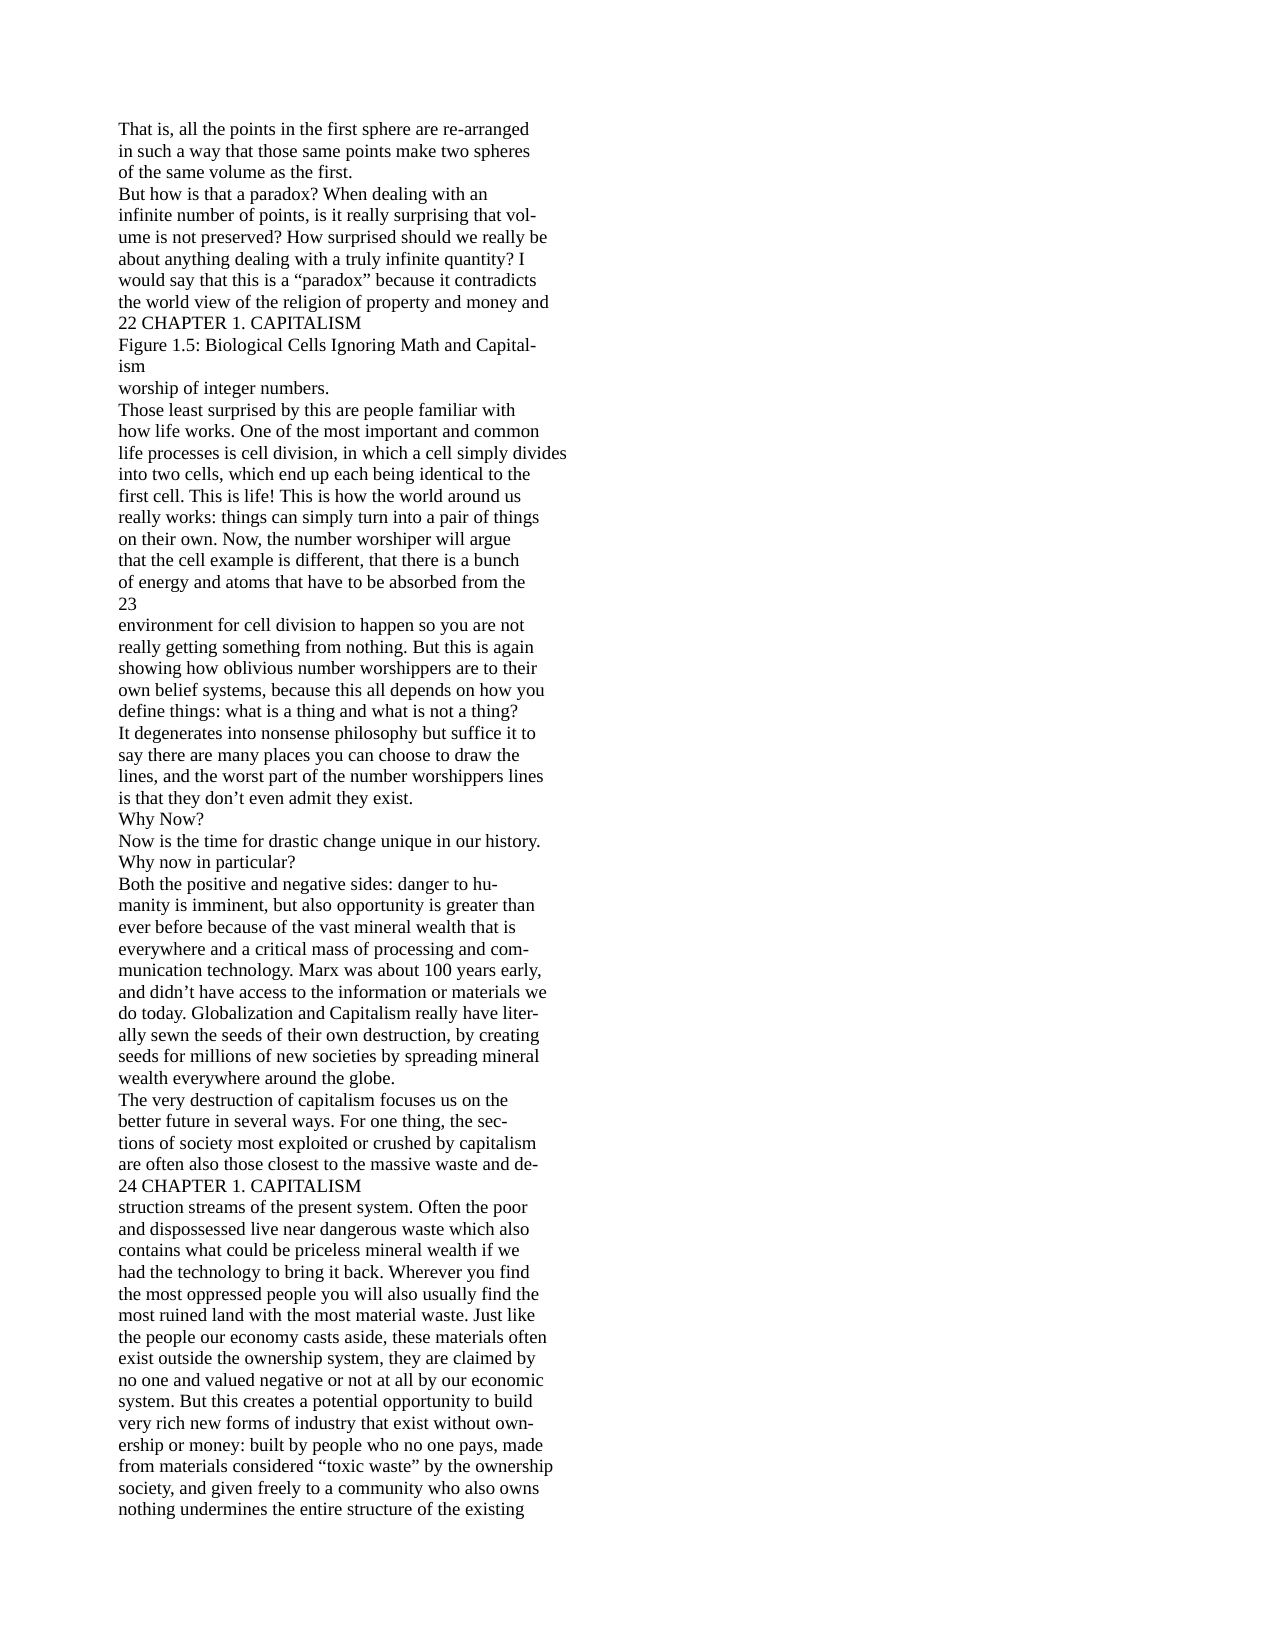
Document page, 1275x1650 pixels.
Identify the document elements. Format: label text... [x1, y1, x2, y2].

text from materials considered “toxic waste” by the ownership [118, 1455, 1157, 1477]
text no one and valued negative or not at all by our economic [118, 1369, 1157, 1390]
text system. But this creates a potential opportunity to build [118, 1390, 1157, 1412]
text contains what could be priceless mineral wealth if we [118, 1239, 1157, 1261]
text and didn’t have access to the information or materials we [118, 981, 1157, 1002]
text about anything dealing with a truly infinite quantity? I [118, 247, 1157, 269]
text that the cell example is different, that there is a bunch [118, 549, 1157, 571]
text really works: things can simply turn into a pair of things [118, 506, 1157, 528]
text into two cells, which end up each being identical to the [118, 463, 1157, 485]
text ally sewn the seeds of their own destruction, by creating [118, 1024, 1157, 1045]
text first cell. This is life! This is how the world around us [118, 485, 1157, 506]
text most ruined land with the most material waste. Just like [118, 1304, 1157, 1326]
text showing how oblivious number worshippers are to their [118, 657, 1157, 679]
text society, and given freely to a community who also owns [118, 1477, 1157, 1498]
text wealth everywhere around the globe. [118, 1067, 1157, 1088]
text do today. Globalization and Capitalism really have liter- [118, 1002, 1157, 1024]
text environment for cell division to happen so you are not [118, 614, 1157, 636]
text the people our economy casts aside, these materials often [118, 1326, 1157, 1347]
text lines, and the worst part of the number worshippers lines [118, 765, 1157, 787]
text exist outside the ownership system, they are claimed by [118, 1347, 1157, 1369]
text in such a way that those same points make two spheres [118, 140, 1157, 161]
text worship of integer numbers. [118, 377, 1157, 398]
text Why Now? [118, 808, 1157, 830]
text Both the positive and negative sides: danger to hu- [118, 873, 1157, 894]
text of the same volume as the first. [118, 161, 1157, 183]
text the most oppressed people you will also usually find the [118, 1282, 1157, 1304]
text munication technology. Marx was about 100 years early, [118, 959, 1157, 981]
text ever before because of the vast mineral wealth that is [118, 916, 1157, 937]
text 24 CHAPTER 1. CAPITALISM [118, 1175, 1157, 1196]
text are often also those closest to the massive waste and de- [118, 1153, 1157, 1175]
text It degenerates into nonsense philosophy but suffice it to [118, 722, 1157, 743]
text Now is the time for drastic change unique in our history. [118, 830, 1157, 851]
text the world view of the religion of property and money and [118, 291, 1157, 312]
text would say that this is a “paradox” because it contradicts [118, 269, 1157, 291]
text ume is not preserved? How surprised should we really be [118, 226, 1157, 247]
text But how is that a paradox? When dealing with an [118, 183, 1157, 204]
text ership or money: built by people who no one pays, made [118, 1433, 1157, 1455]
text infinite number of points, is it really surprising that vol- [118, 204, 1157, 226]
text tions of society most exploited or crushed by capitalism [118, 1132, 1157, 1153]
text The very destruction of capitalism focuses us on the [118, 1088, 1157, 1110]
text everywhere and a critical mass of processing and com- [118, 937, 1157, 959]
text how life works. One of the most important and common [118, 420, 1157, 442]
text nothing undermines the entire structure of the existing [118, 1498, 1157, 1520]
text is that they don’t even admit they exist. [118, 787, 1157, 808]
text on their own. Now, the number worshiper will argue [118, 528, 1157, 549]
text define things: what is a thing and what is not a thing? [118, 700, 1157, 722]
text life processes is cell division, in which a cell simply divides [118, 442, 1157, 463]
text had the technology to bring it back. Wherever you find [118, 1261, 1157, 1282]
text say there are many places you can choose to draw the [118, 743, 1157, 765]
text seeds for millions of new societies by spreading mineral [118, 1045, 1157, 1067]
text of energy and atoms that have to be absorbed from the [118, 571, 1157, 592]
text better future in several ways. For one thing, the sec- [118, 1110, 1157, 1132]
text 23 [118, 592, 1157, 614]
text struction streams of the present system. Often the poor [118, 1196, 1157, 1218]
text Those least surprised by this are people familiar with [118, 398, 1157, 420]
text Figure 1.5: Biological Cells Ignoring Math and Capital- [118, 334, 1157, 355]
text very rich new forms of industry that exist without own- [118, 1412, 1157, 1433]
text own belief systems, because this all depends on how you [118, 679, 1157, 700]
text 22 CHAPTER 1. CAPITALISM [118, 312, 1157, 334]
text That is, all the points in the first sphere are re-arranged [118, 118, 1157, 140]
text ism [118, 355, 1157, 377]
text manity is imminent, but also opportunity is greater than [118, 894, 1157, 916]
text and dispossessed live near dangerous waste which also [118, 1218, 1157, 1239]
text Why now in particular? [118, 851, 1157, 873]
text really getting something from nothing. But this is again [118, 636, 1157, 657]
